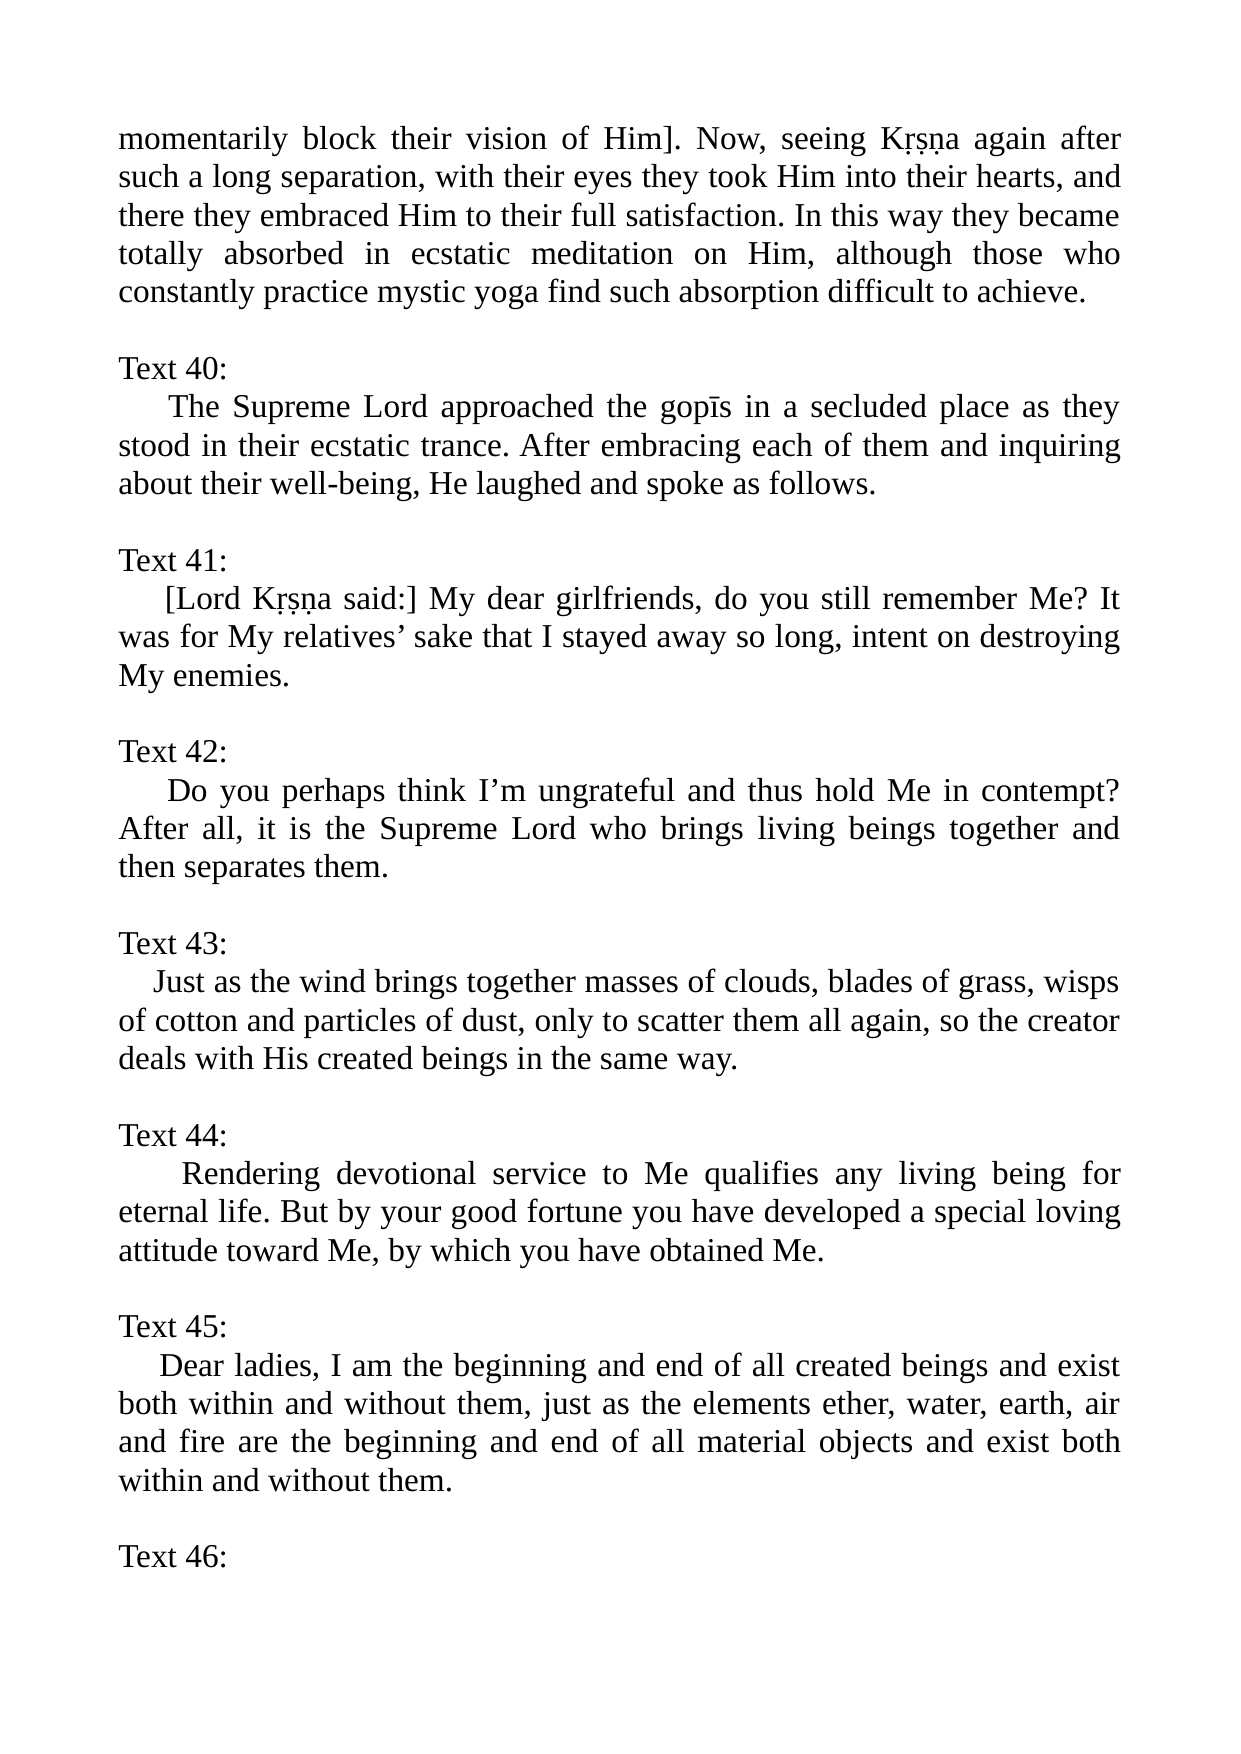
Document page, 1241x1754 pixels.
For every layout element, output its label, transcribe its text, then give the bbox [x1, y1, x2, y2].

text momentarily block their vision of Him]. Now, seeing Kṛṣṇa again after such a long separation, with their eyes they took Him into their hearts, and there they embraced Him to their full satisfaction. In this way they became totally absorbed in ecstatic meditation on Him, although those who constantly practice mystic yoga find such absorption difficult to achieve. [118, 118, 1122, 310]
text Just as the wind brings together masses of clouds, blades of grass, wisps of cotton and particles of dust, only to scatter them all again, so the creator deals with His created beings in the same way. [118, 961, 1122, 1076]
text The Supreme Lord approached the gopīs in a secluded place as they stood in their ecstatic trance. After embracing each of them and inquiring about their well-being, He laughed and spoke as follows. [118, 386, 1122, 501]
text Text 41: [118, 540, 1122, 578]
text Text 42: [118, 731, 1122, 770]
text Text 45: [118, 1306, 1122, 1345]
text Text 40: [118, 348, 1122, 386]
text Do you perhaps think I’m ungrateful and thus hold Me in contempt? After all, it is the Supreme Lord who brings living beings together and then separates them. [118, 770, 1122, 885]
text Dear ladies, I am the beginning and end of all created beings and exist both within and without them, just as the elements ether, water, earth, air and fire are the beginning and end of all material objects and exist both within and without them. [118, 1345, 1122, 1498]
text Text 43: [118, 923, 1122, 961]
text Rendering devotional service to Me qualifies any living being for eternal life. But by your good fortune you have developed a special loving attitude toward Me, by which you have obtained Me. [118, 1153, 1122, 1268]
text [Lord Kṛṣṇa said:] My dear girlfriends, do you still remember Me? It was for My relatives’ sake that I stayed away so long, intent on destroying My enemies. [118, 578, 1122, 693]
text Text 46: [118, 1536, 1122, 1575]
text Text 44: [118, 1115, 1122, 1153]
